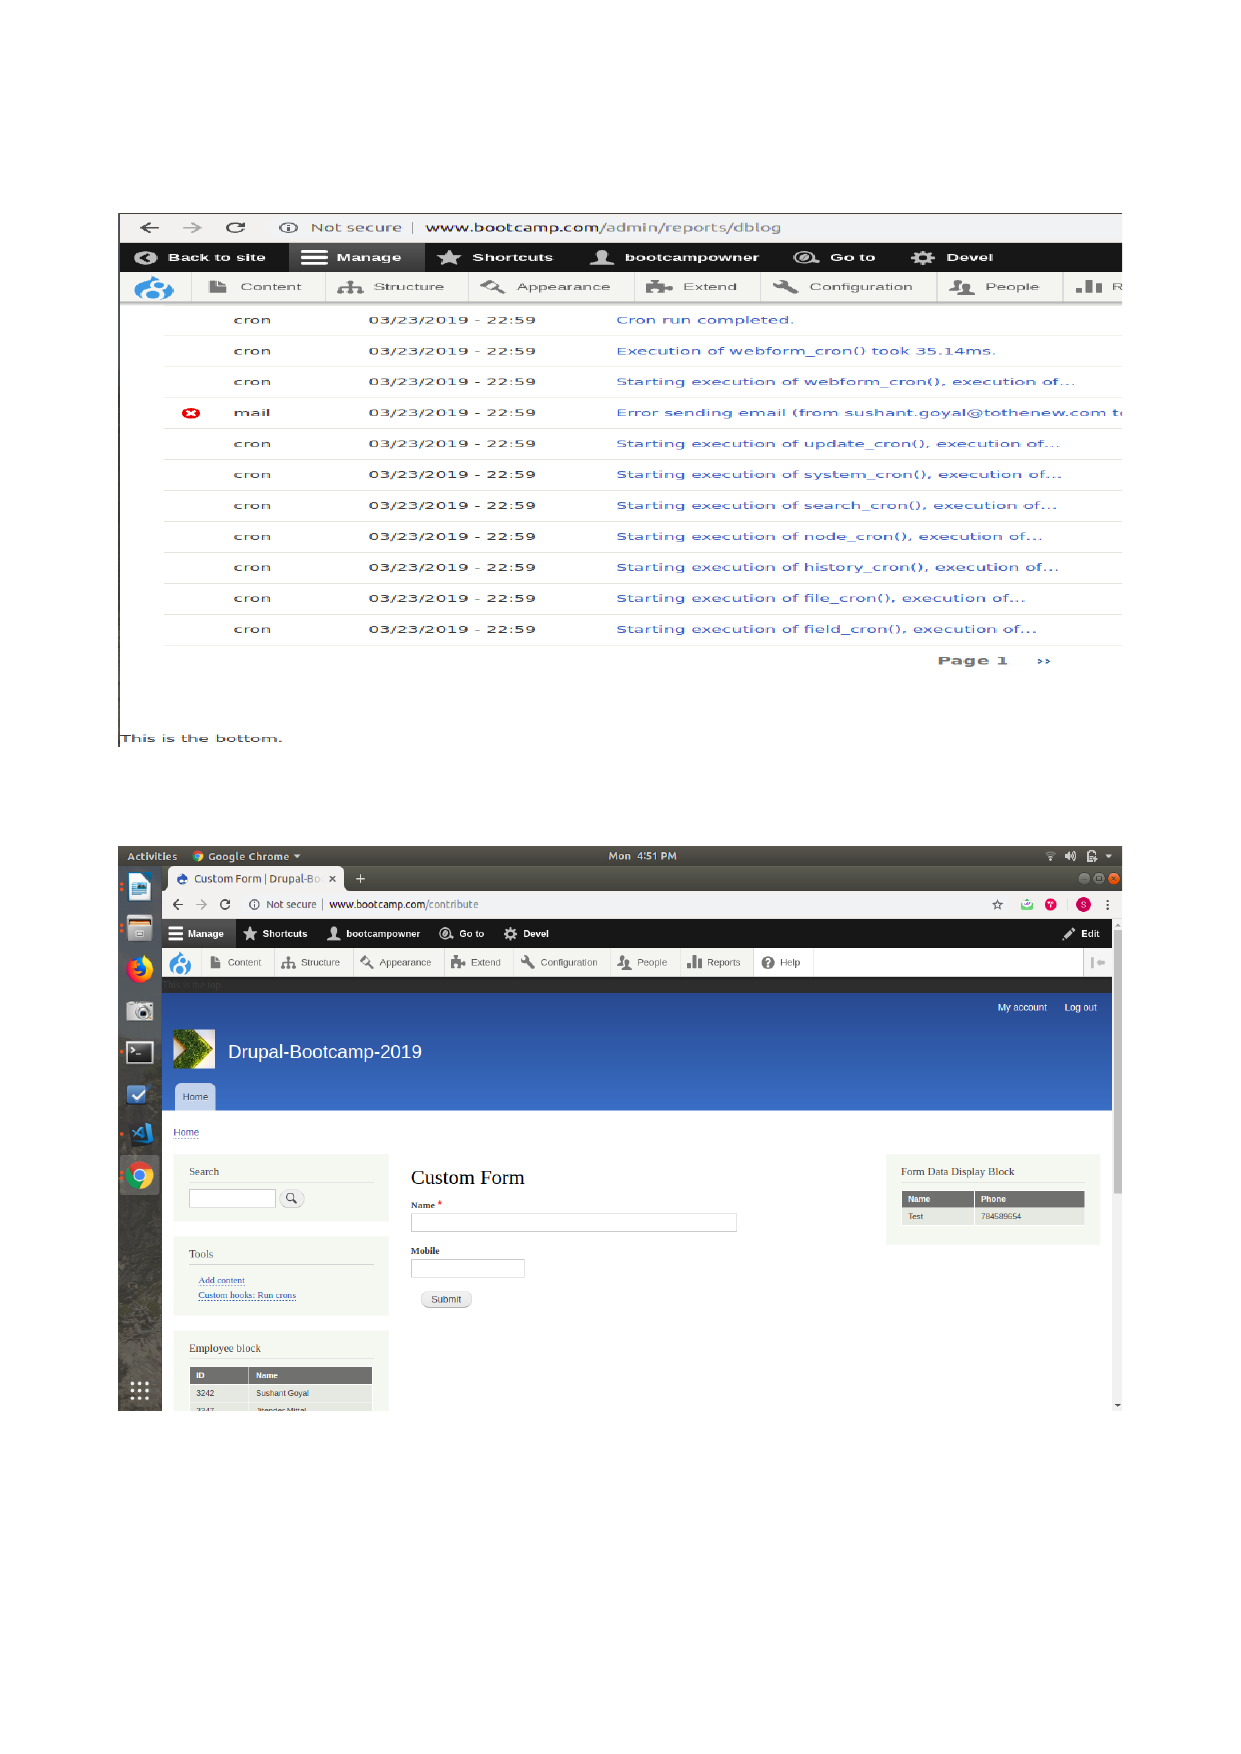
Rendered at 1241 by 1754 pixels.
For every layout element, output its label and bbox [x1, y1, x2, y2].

picture [118, 213, 1123, 747]
picture [118, 846, 1123, 1411]
